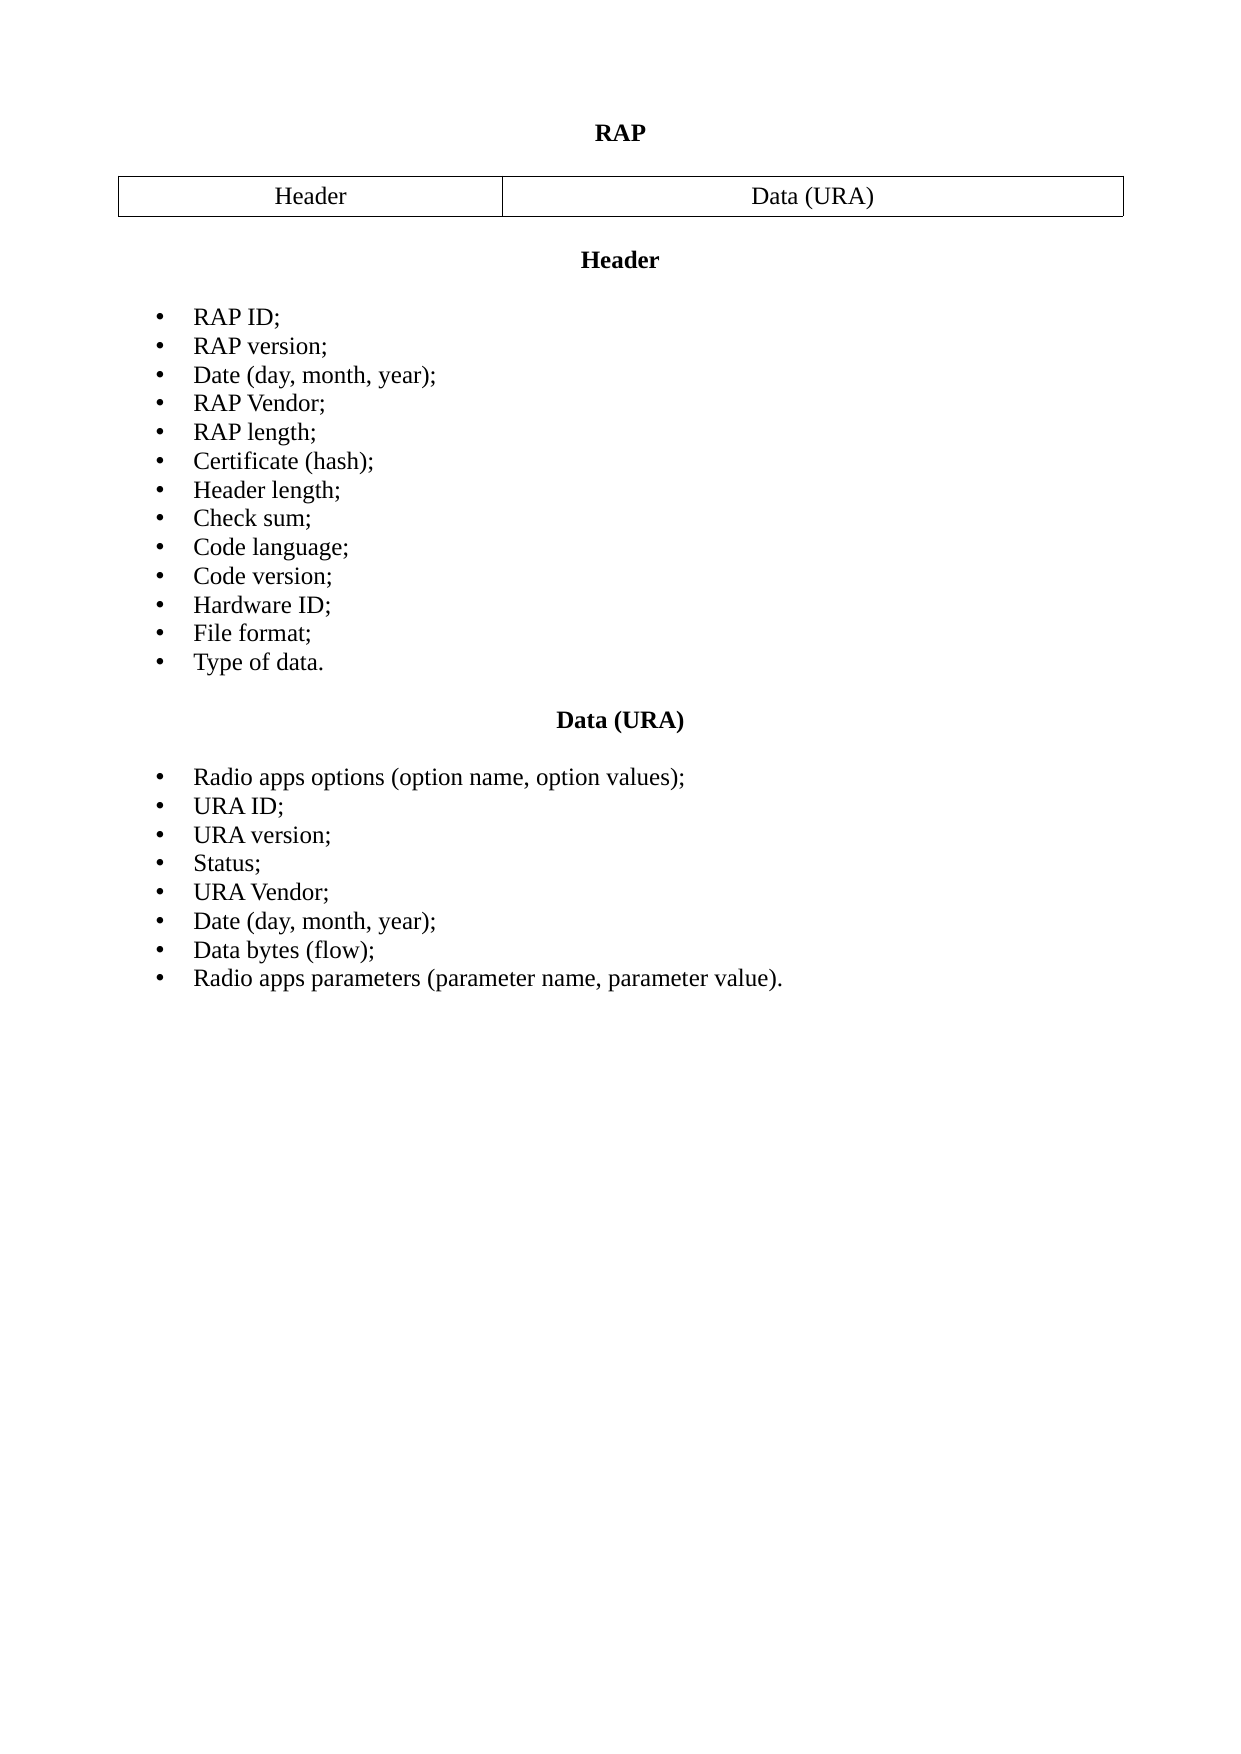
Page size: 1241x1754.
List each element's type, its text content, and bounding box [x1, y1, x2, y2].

list Date (day, month, year); [156, 906, 1122, 935]
list RAP ID; [156, 302, 1122, 331]
list Date (day, month, year); [156, 360, 1122, 388]
list URA Vendor; [156, 877, 1122, 906]
list Data bytes (flow); [156, 935, 1122, 963]
list Code language; [156, 532, 1122, 561]
list Check sum; [156, 503, 1122, 532]
list Radio apps parameters (parameter name, parameter value). [156, 963, 1122, 992]
list URA version; [156, 820, 1122, 848]
list Type of data. [156, 647, 1122, 676]
table_header Header [119, 177, 502, 216]
list Certificate (hash); [156, 446, 1122, 475]
list Header length; [156, 475, 1122, 503]
list RAP length; [156, 417, 1122, 446]
list RAP version; [156, 331, 1122, 360]
list URA ID; [156, 791, 1122, 820]
list File format; [156, 618, 1122, 647]
list Code version; [156, 561, 1122, 590]
text RAP [118, 118, 1122, 147]
table_header Data (URA) [503, 177, 1123, 216]
list Status; [156, 848, 1122, 877]
text Header [118, 245, 1122, 273]
text Data (URA) [118, 705, 1122, 733]
list Radio apps options (option name, option values); [156, 762, 1122, 791]
list RAP Vendor; [156, 388, 1122, 417]
list Hardware ID; [156, 590, 1122, 618]
